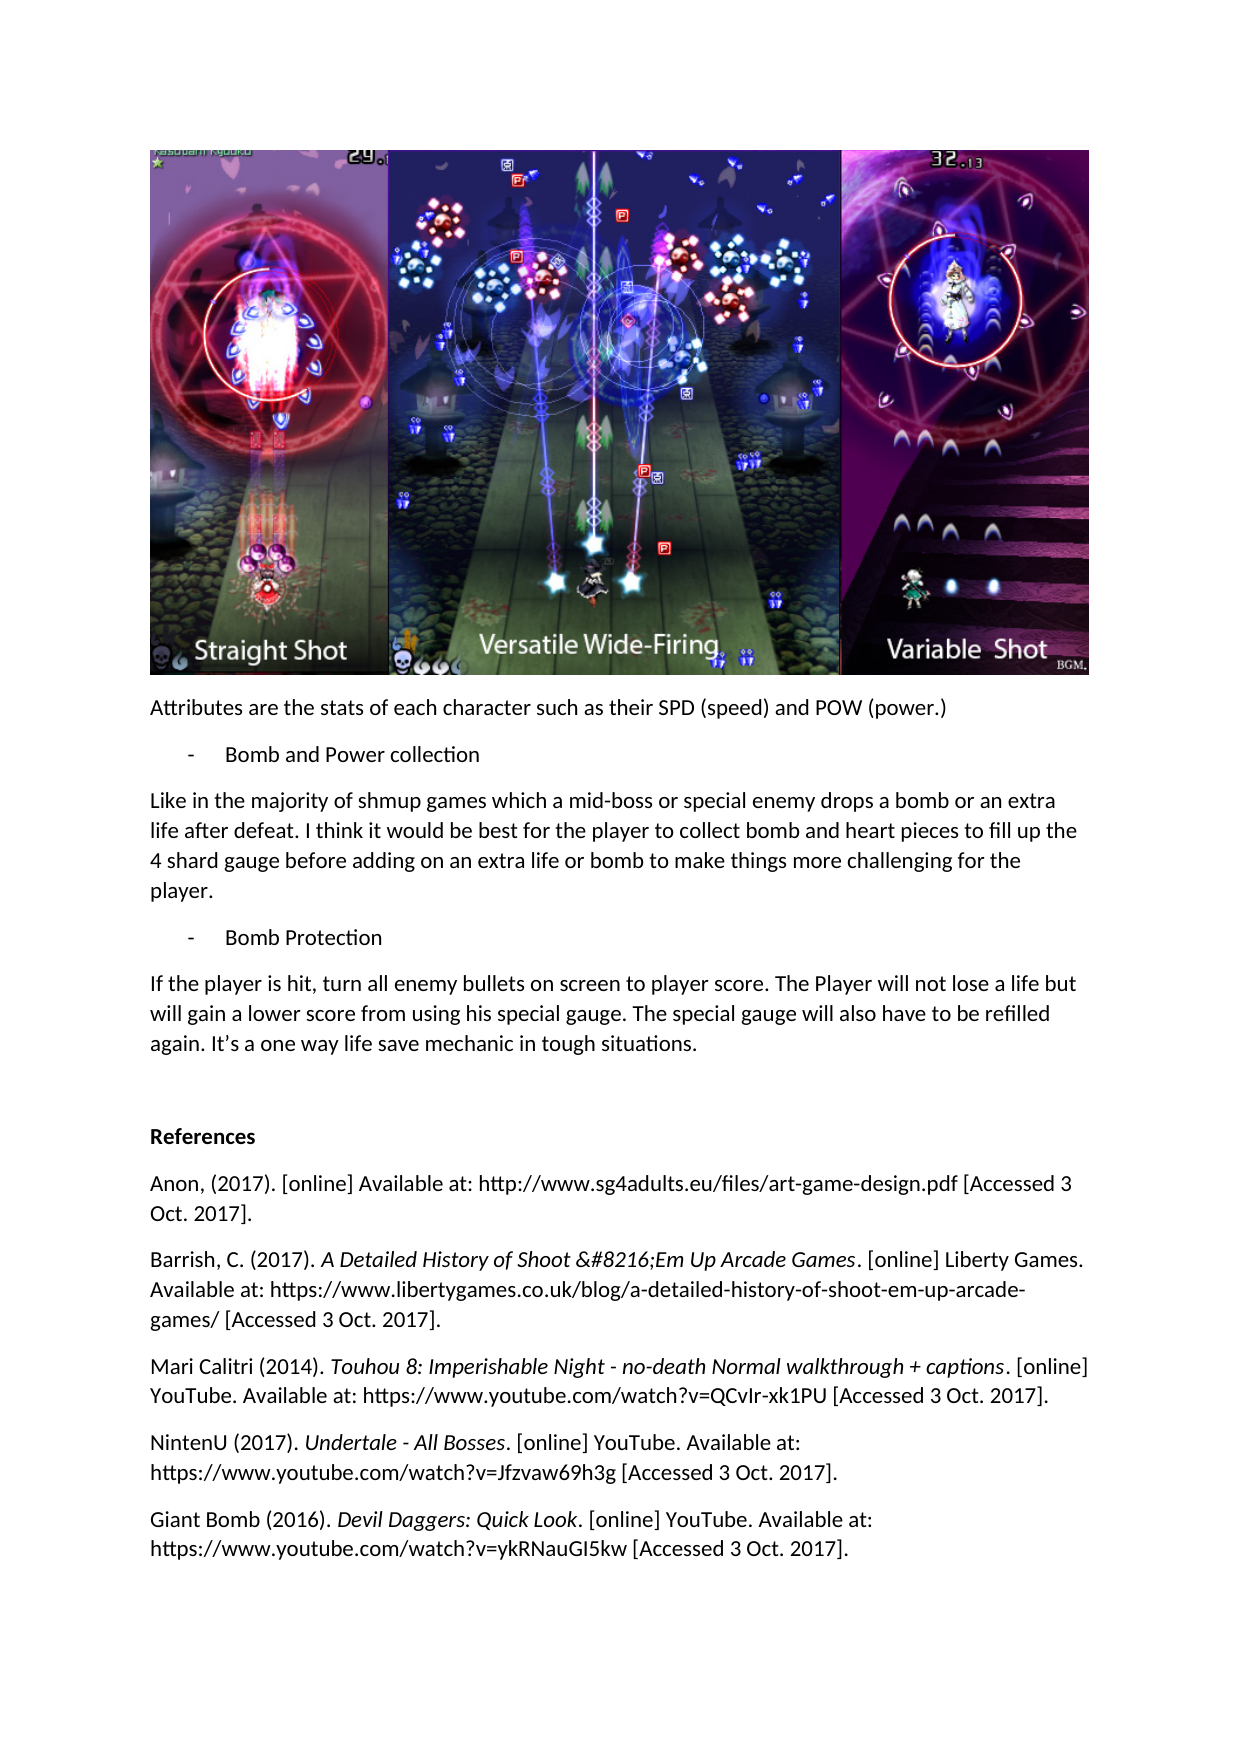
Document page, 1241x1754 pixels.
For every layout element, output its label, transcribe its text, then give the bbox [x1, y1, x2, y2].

list Bomb Protection [187, 923, 1090, 951]
text References [150, 1122, 1090, 1150]
text Giant Bomb (2016). Devil Daggers: Quick Look. [online] YouTube. Available at: https://www.youtube.com/watch?v=ykRNauGI5kw [Accessed 3 Oct. 2017]. [150, 1505, 1090, 1563]
text Mari Calitri (2014). Touhou 8: Imperishable Night - no-death Normal walkthrough + captions. [online] YouTube. Available at: https://www.youtube.com/watch?v=QCvIr-xk1PU [Accessed 3 Oct. 2017]. [150, 1352, 1090, 1410]
list Bomb and Power collection [187, 740, 1090, 768]
text Attributes are the stats of each character such as their SPD (speed) and POW (power.) [150, 693, 1090, 722]
text Anon, (2017). [online] Available at: http://www.sg4adults.eu/files/art-game-design.pdf [Accessed 3 Oct. 2017]. [150, 1169, 1090, 1227]
text If the player is hit, turn all enemy bullets on screen to player score. The Player will not lose a life but will gain a lower score from using his special gauge. The special gauge will also have to be refilled again. It’s a one way life save mechanic in tough situations. [150, 969, 1090, 1057]
text Like in the majority of shmup games which a mid-boss or special enemy drops a bomb or an extra life after defeat. I think it would be best for the player to collect bomb and heart pieces to fill up the 4 shard gauge before adding on an extra life or bomb to make things more challenging for the player. [150, 787, 1090, 904]
text Barrish, C. (2017). A Detailed History of Shoot &#8216;Em Up Arcade Games. [online] Liberty Games. Available at: https://www.libertygames.co.uk/blog/a-detailed-history-of-shoot-em-up-arcade-games/ [Accessed 3 Oct. 2017]. [150, 1245, 1090, 1333]
text NintenU (2017). Undertale - All Bosses. [online] YouTube. Available at: https://www.youtube.com/watch?v=Jfzvaw69h3g [Accessed 3 Oct. 2017]. [150, 1428, 1090, 1486]
